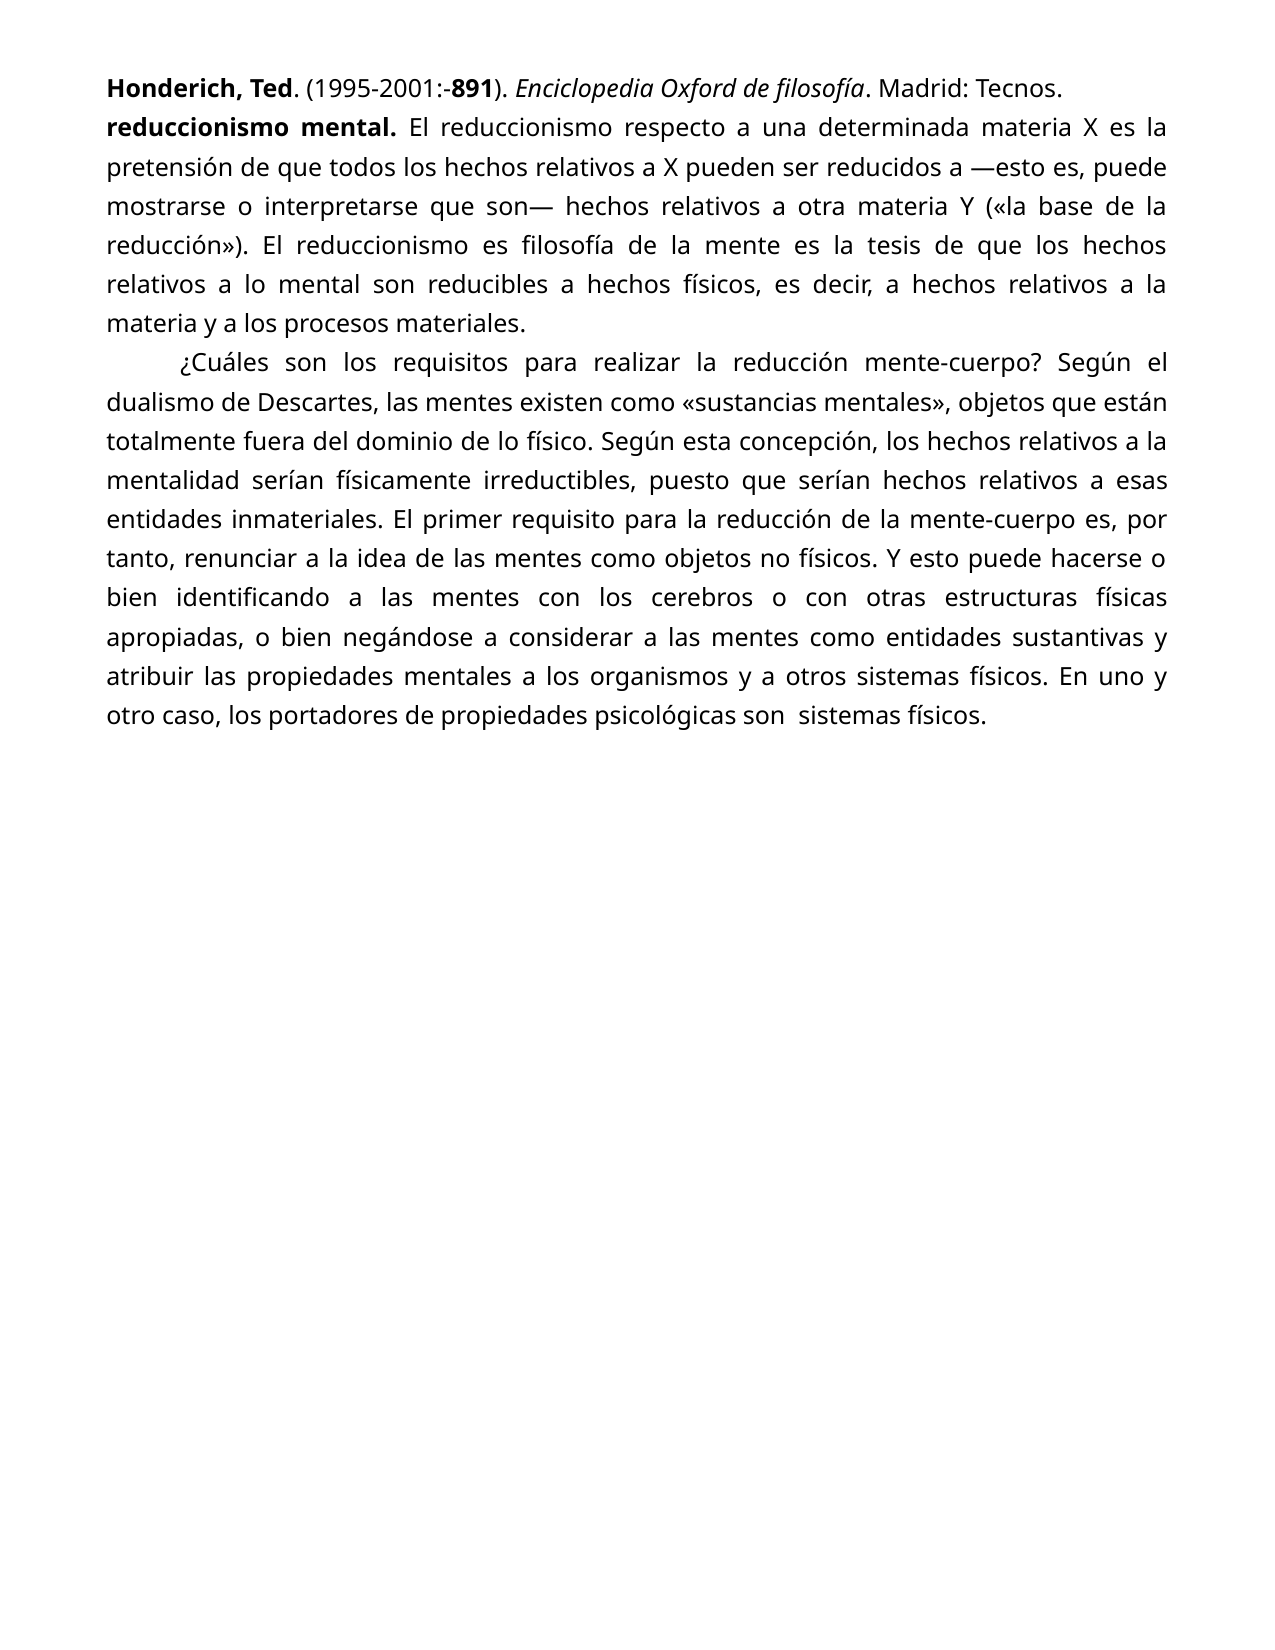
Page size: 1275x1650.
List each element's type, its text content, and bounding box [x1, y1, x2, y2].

text Honderich, Ted. (1995-2001:-891). Enciclopedia Oxford de filosofía. Madrid: Tecnos. [106, 71, 1169, 105]
text reduccionismo mental. El reduccionismo respecto a una determinada materia X es la pretensión de que todos los hechos relativos a X pueden ser reducidos a —esto es, puede mostrarse o interpretarse que son— hechos relativos a otra materia Y («la base de la reducción»). El reduccionismo es filosofía de la mente es la tesis de que los hechos relativos a lo mental son reducibles a hechos físicos, es decir, a hechos relativos a la materia y a los procesos materiales. [106, 110, 1169, 340]
text ¿Cuáles son los requisitos para realizar la reducción mente-cuerpo? Según el dualismo de Descartes, las mentes existen como «sustancias mentales», objetos que están totalmente fuera del dominio de lo físico. Según esta concepción, los hechos relativos a la mentalidad serían físicamente irreductibles, puesto que serían hechos relativos a esas entidades inmateriales. El primer requisito para la reducción de la mente-cuerpo es, por tanto, renunciar a la idea de las mentes como objetos no físicos. Y esto puede hacerse o bien identificando a las mentes con los cerebros o con otras estructuras físicas apropiadas, o bien negándose a considerar a las mentes como entidades sustantivas y atribuir las propiedades mentales a los organismos y a otros sistemas físicos. En uno y otro caso, los portadores de propiedades psicológicas son sistemas físicos. [106, 345, 1169, 732]
